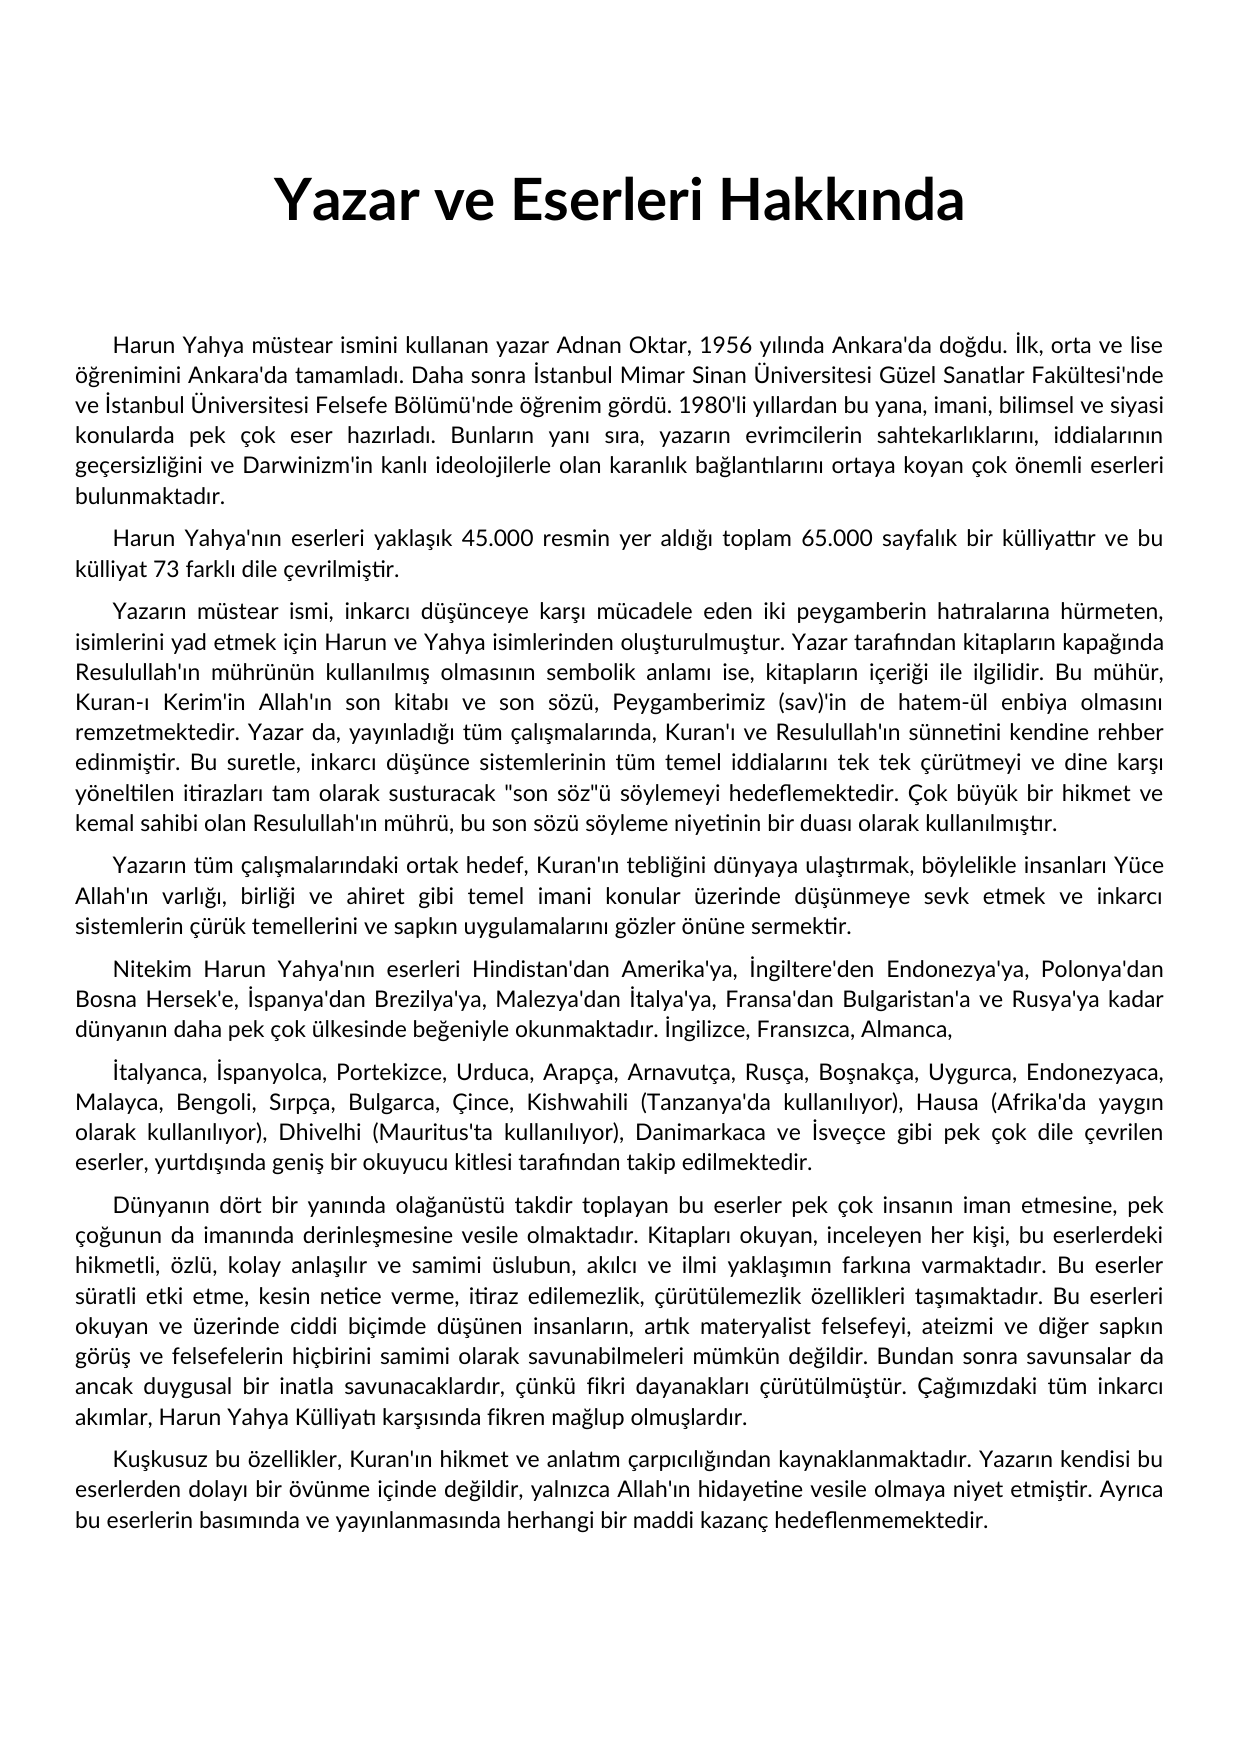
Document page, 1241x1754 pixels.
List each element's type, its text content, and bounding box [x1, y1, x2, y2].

subtitle Yazar ve Eserleri Hakkında [75, 162, 1165, 232]
text Yazarın müstear ismi, inkarcı düşünceye karşı mücadele eden iki peygamberin hatıralarına hürmeten, isimlerini yad etmek için Harun ve Yahya isimlerinden oluşturulmuştur. Yazar tarafından kitapların kapağında Resulullah'ın mührünün kullanılmış olmasının sembolik anlamı ise, kitapların içeriği ile ilgilidir. Bu mühür, Kuran-ı Kerim'in Allah'ın son kitabı ve son sözü, Peygamberimiz (sav)'in de hatem-ül enbiya olmasını remzetmektedir. Yazar da, yayınladığı tüm çalışmalarında, Kuran'ı ve Resulullah'ın sünnetini kendine rehber edinmiştir. Bu suretle, inkarcı düşünce sistemlerinin tüm temel iddialarını tek tek çürütmeyi ve dine karşı yöneltilen itirazları tam olarak susturacak "son söz"ü söylemeyi hedeflemektedir. Çok büyük bir hikmet ve kemal sahibi olan Resulullah'ın mührü, bu son sözü söyleme niyetinin bir duası olarak kullanılmıştır. [75, 597, 1165, 836]
text Nitekim Harun Yahya'nın eserleri Hindistan'dan Amerika'ya, İngiltere'den Endonezya'ya, Polonya'dan Bosna Hersek'e, İspanya'dan Brezilya'ya, Malezya'dan İtalya'ya, Fransa'dan Bulgaristan'a ve Rusya'ya kadar dünyanın daha pek çok ülkesinde beğeniyle okunmaktadır. İngilizce, Fransızca, Almanca, [75, 954, 1165, 1042]
text Harun Yahya müstear ismini kullanan yazar Adnan Oktar, 1956 yılında Ankara'da doğdu. İlk, orta ve lise öğrenimini Ankara'da tamamladı. Daha sonra İstanbul Mimar Sinan Üniversitesi Güzel Sanatlar Fakültesi'nde ve İstanbul Üniversitesi Felsefe Bölümü'nde öğrenim gördü. 1980'li yıllardan bu yana, imani, bilimsel ve siyasi konularda pek çok eser hazırladı. Bunların yanı sıra, yazarın evrimcilerin sahtekarlıklarını, iddialarının geçersizliğini ve Darwinizm'in kanlı ideolojilerle olan karanlık bağlantılarını ortaya koyan çok önemli eserleri bulunmaktadır. [75, 330, 1165, 509]
text Yazarın tüm çalışmalarındaki ortak hedef, Kuran'ın tebliğini dünyaya ulaştırmak, böylelikle insanları Yüce Allah'ın varlığı, birliği ve ahiret gibi temel imani konular üzerinde düşünmeye sevk etmek ve inkarcı sistemlerin çürük temellerini ve sapkın uygulamalarını gözler önüne sermektir. [75, 851, 1165, 939]
text Kuşkusuz bu özellikler, Kuran'ın hikmet ve anlatım çarpıcılığından kaynaklanmaktadır. Yazarın kendisi bu eserlerden dolayı bir övünme içinde değildir, yalnızca Allah'ın hidayetine vesile olmaya niyet etmiştir. Ayrıca bu eserlerin basımında ve yayınlanmasında herhangi bir maddi kazanç hedeflenmemektedir. [75, 1445, 1165, 1533]
text Harun Yahya'nın eserleri yaklaşık 45.000 resmin yer aldığı toplam 65.000 sayfalık bir külliyattır ve bu külliyat 73 farklı dile çevrilmiştir. [75, 524, 1165, 582]
text İtalyanca, İspanyolca, Portekizce, Urduca, Arapça, Arnavutça, Rusça, Boşnakça, Uygurca, Endonezyaca, Malayca, Bengoli, Sırpça, Bulgarca, Çince, Kishwahili (Tanzanya'da kullanılıyor), Hausa (Afrika'da yaygın olarak kullanılıyor), Dhivelhi (Mauritus'ta kullanılıyor), Danimarkaca ve İsveçce gibi pek çok dile çevrilen eserler, yurtdışında geniş bir okuyucu kitlesi tarafından takip edilmektedir. [75, 1057, 1165, 1176]
text Dünyanın dört bir yanında olağanüstü takdir toplayan bu eserler pek çok insanın iman etmesine, pek çoğunun da imanında derinleşmesine vesile olmaktadır. Kitapları okuyan, inceleyen her kişi, bu eserlerdeki hikmetli, özlü, kolay anlaşılır ve samimi üslubun, akılcı ve ilmi yaklaşımın farkına varmaktadır. Bu eserler süratli etki etme, kesin netice verme, itiraz edilemezlik, çürütülemezlik özellikleri taşımaktadır. Bu eserleri okuyan ve üzerinde ciddi biçimde düşünen insanların, artık materyalist felsefeyi, ateizmi ve diğer sapkın görüş ve felsefelerin hiçbirini samimi olarak savunabilmeleri mümkün değildir. Bundan sonra savunsalar da ancak duygusal bir inatla savunacaklardır, çünkü fikri dayanakları çürütülmüştür. Çağımızdaki tüm inkarcı akımlar, Harun Yahya Külliyatı karşısında fikren mağlup olmuşlardır. [75, 1191, 1165, 1430]
